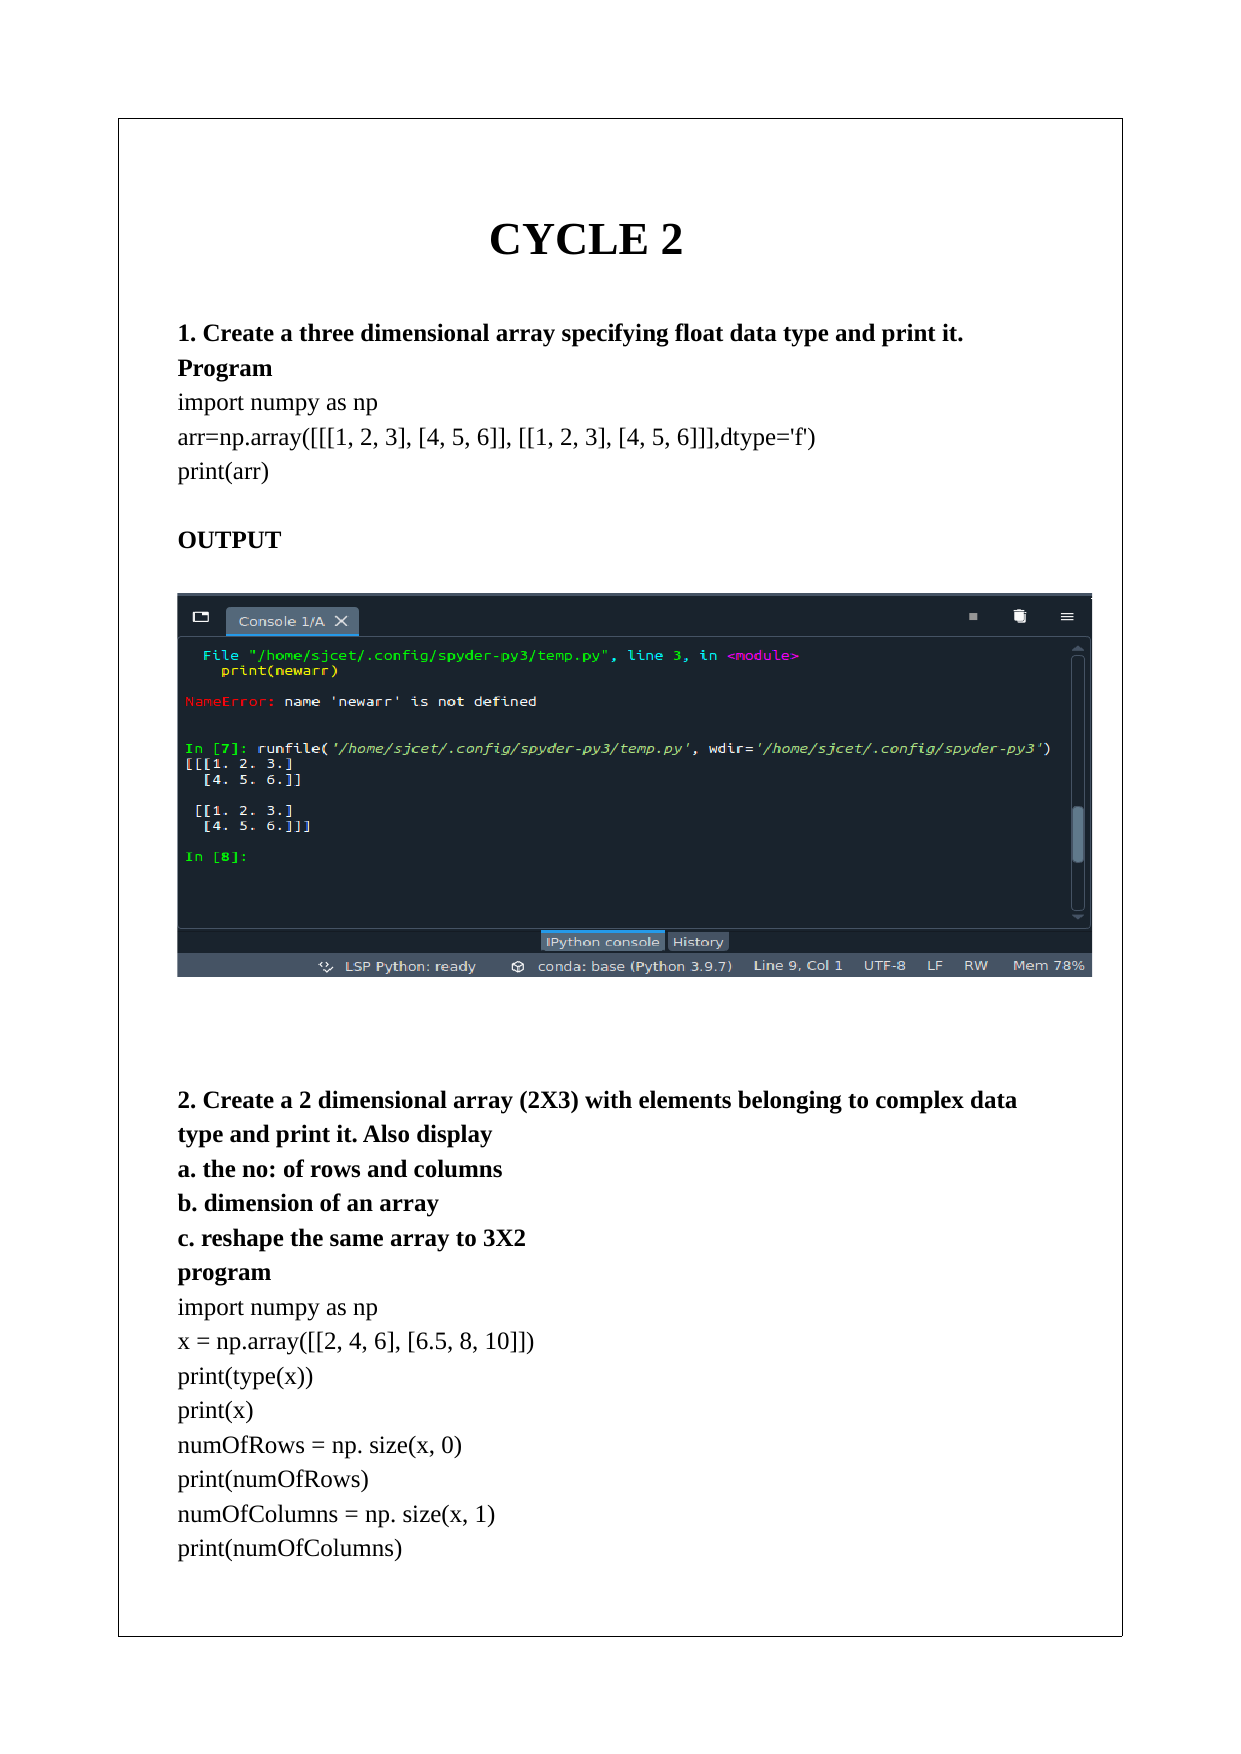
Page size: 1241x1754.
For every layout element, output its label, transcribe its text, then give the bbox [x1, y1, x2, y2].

text numOfRows = np. size(x, 0) [177, 1430, 1063, 1459]
text import numpy as np [177, 387, 1063, 416]
text type and print it. Also display [177, 1119, 1063, 1148]
text 1. Create a three dimensional array specifying float data type and print it. [177, 318, 1063, 347]
text import numpy as np [177, 1292, 1063, 1321]
text print(numOfRows) [177, 1464, 1063, 1493]
text c. reshape the same array to 3X2 [177, 1223, 1063, 1252]
text 2. Create a 2 dimensional array (2X3) with elements belonging to complex data [177, 1085, 1063, 1114]
text numOfColumns = np. size(x, 1) [177, 1499, 1063, 1528]
text b. dimension of an array [177, 1188, 1063, 1217]
text CYCLE 2 [177, 212, 1063, 264]
text Program [177, 353, 1063, 381]
text print(numOfColumns) [177, 1533, 1063, 1562]
text OUTPUT [177, 525, 1063, 554]
text program [177, 1257, 1063, 1286]
text x = np.array([[2, 4, 6], [6.5, 8, 10]]) [177, 1326, 1063, 1355]
text arr=np.array([[[1, 2, 3], [4, 5, 6]], [[1, 2, 3], [4, 5, 6]]],dtype='f') [177, 422, 1063, 450]
text print(type(x)) [177, 1361, 1063, 1390]
text a. the no: of rows and columns [177, 1154, 1063, 1183]
text print(x) [177, 1395, 1063, 1424]
text print(arr) [177, 456, 1063, 485]
